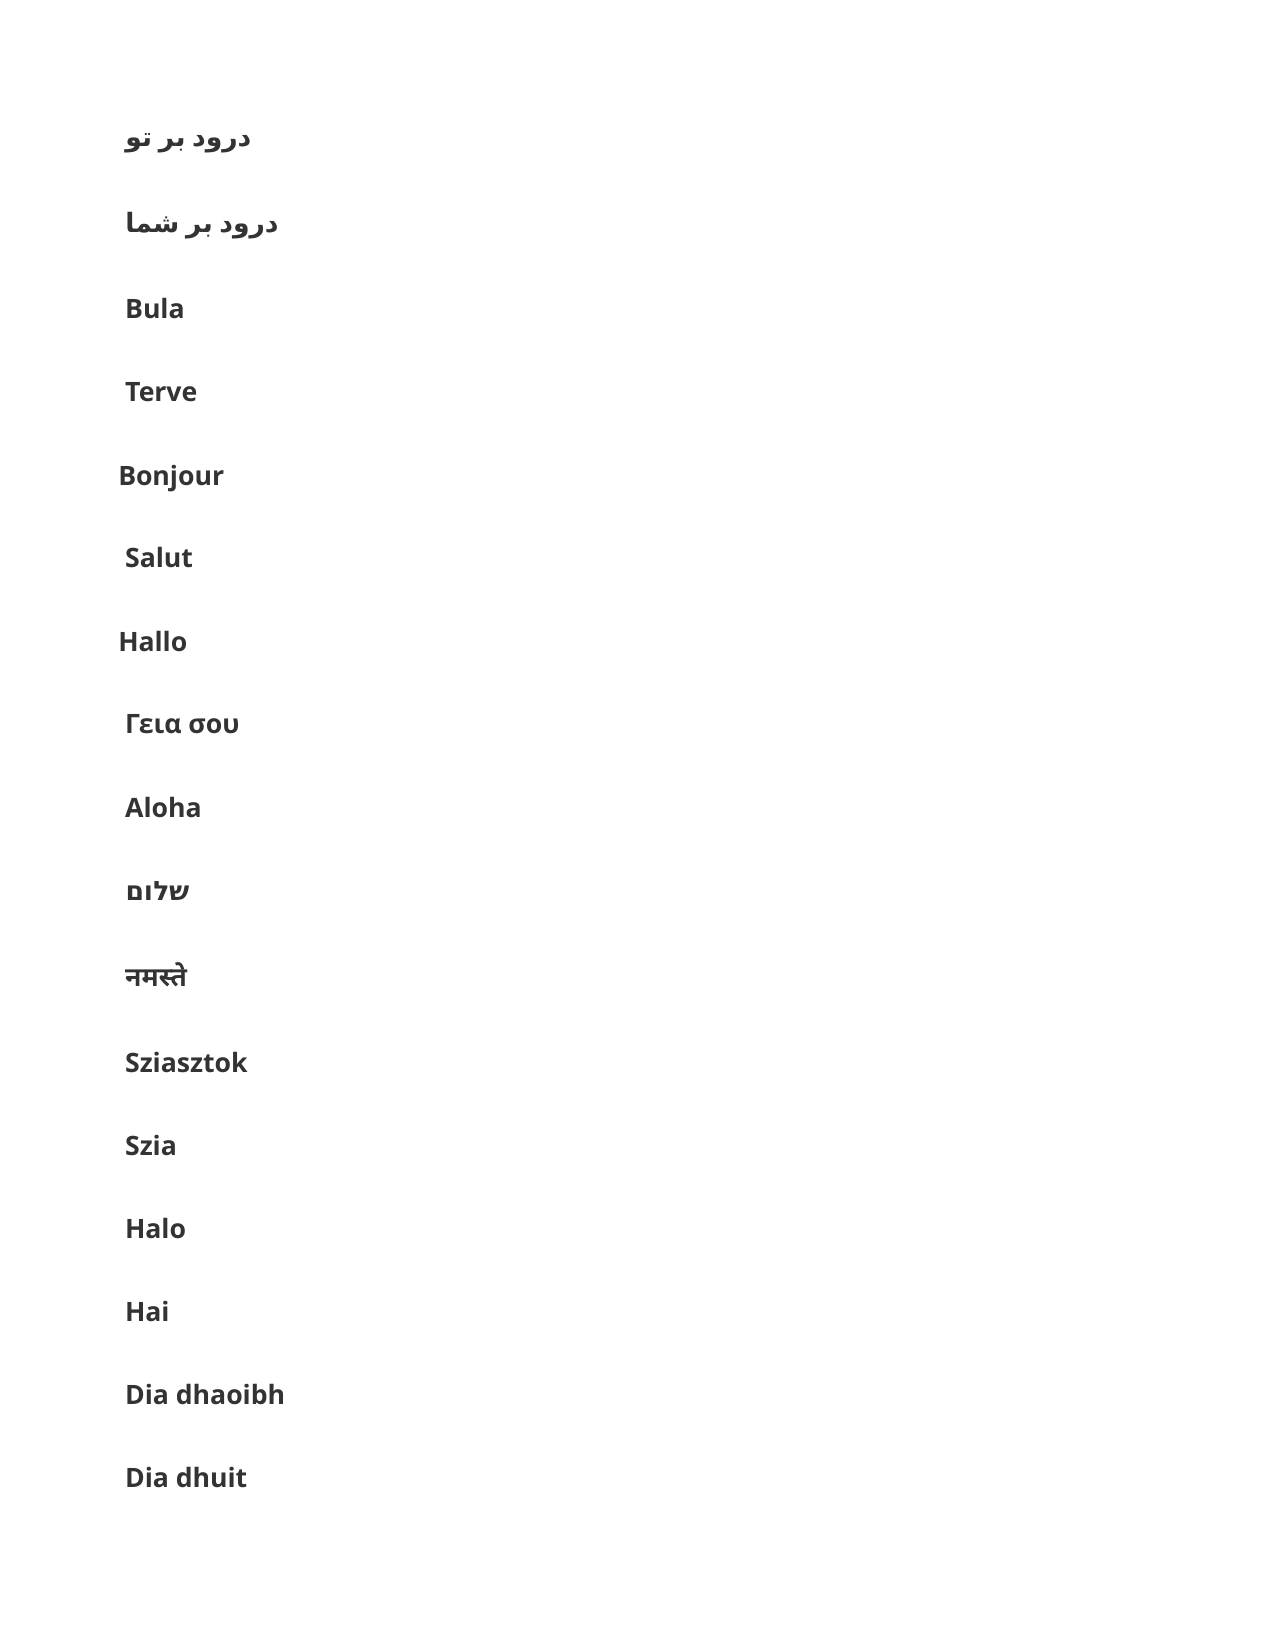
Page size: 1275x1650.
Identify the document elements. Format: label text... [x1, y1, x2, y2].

text Dia dhaoibh [118, 1376, 1157, 1412]
text Hai [118, 1293, 1157, 1329]
text Hallo [118, 622, 1157, 659]
text Bonjour [118, 456, 1157, 493]
text Bula [118, 290, 1157, 327]
text שלום [118, 872, 1157, 911]
text Γεια σου [118, 706, 1157, 742]
text Szia [118, 1127, 1157, 1163]
text Aloha [118, 788, 1157, 825]
text Terve [118, 373, 1157, 409]
text नमस्ते [118, 958, 1157, 997]
text درود بر شما [118, 204, 1157, 243]
text Halo [118, 1210, 1157, 1246]
text درود بر تو [118, 118, 1157, 157]
text Sziasztok [118, 1044, 1157, 1080]
text Salut [118, 539, 1157, 576]
text Dia dhuit [118, 1459, 1157, 1495]
